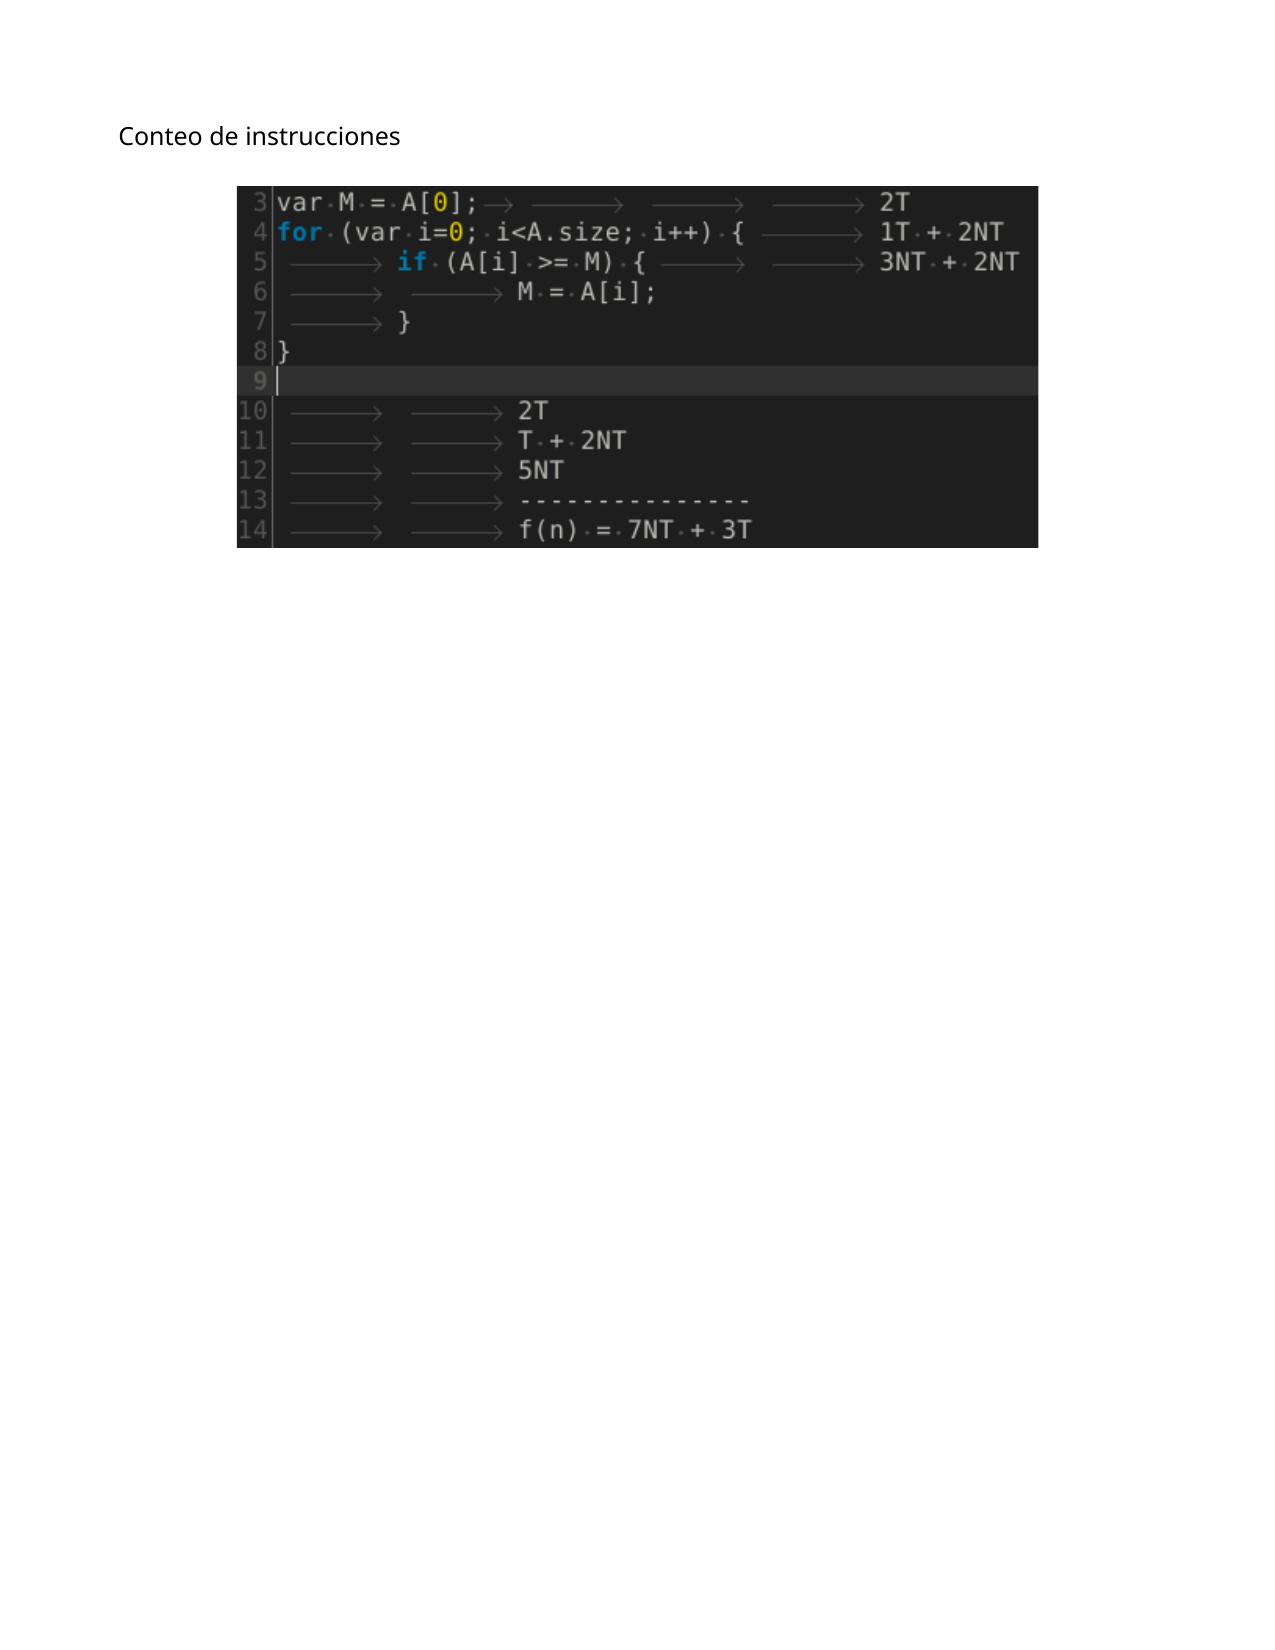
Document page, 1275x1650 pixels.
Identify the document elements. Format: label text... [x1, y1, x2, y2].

text Conteo de instrucciones [118, 118, 1157, 152]
picture [236, 186, 1039, 548]
